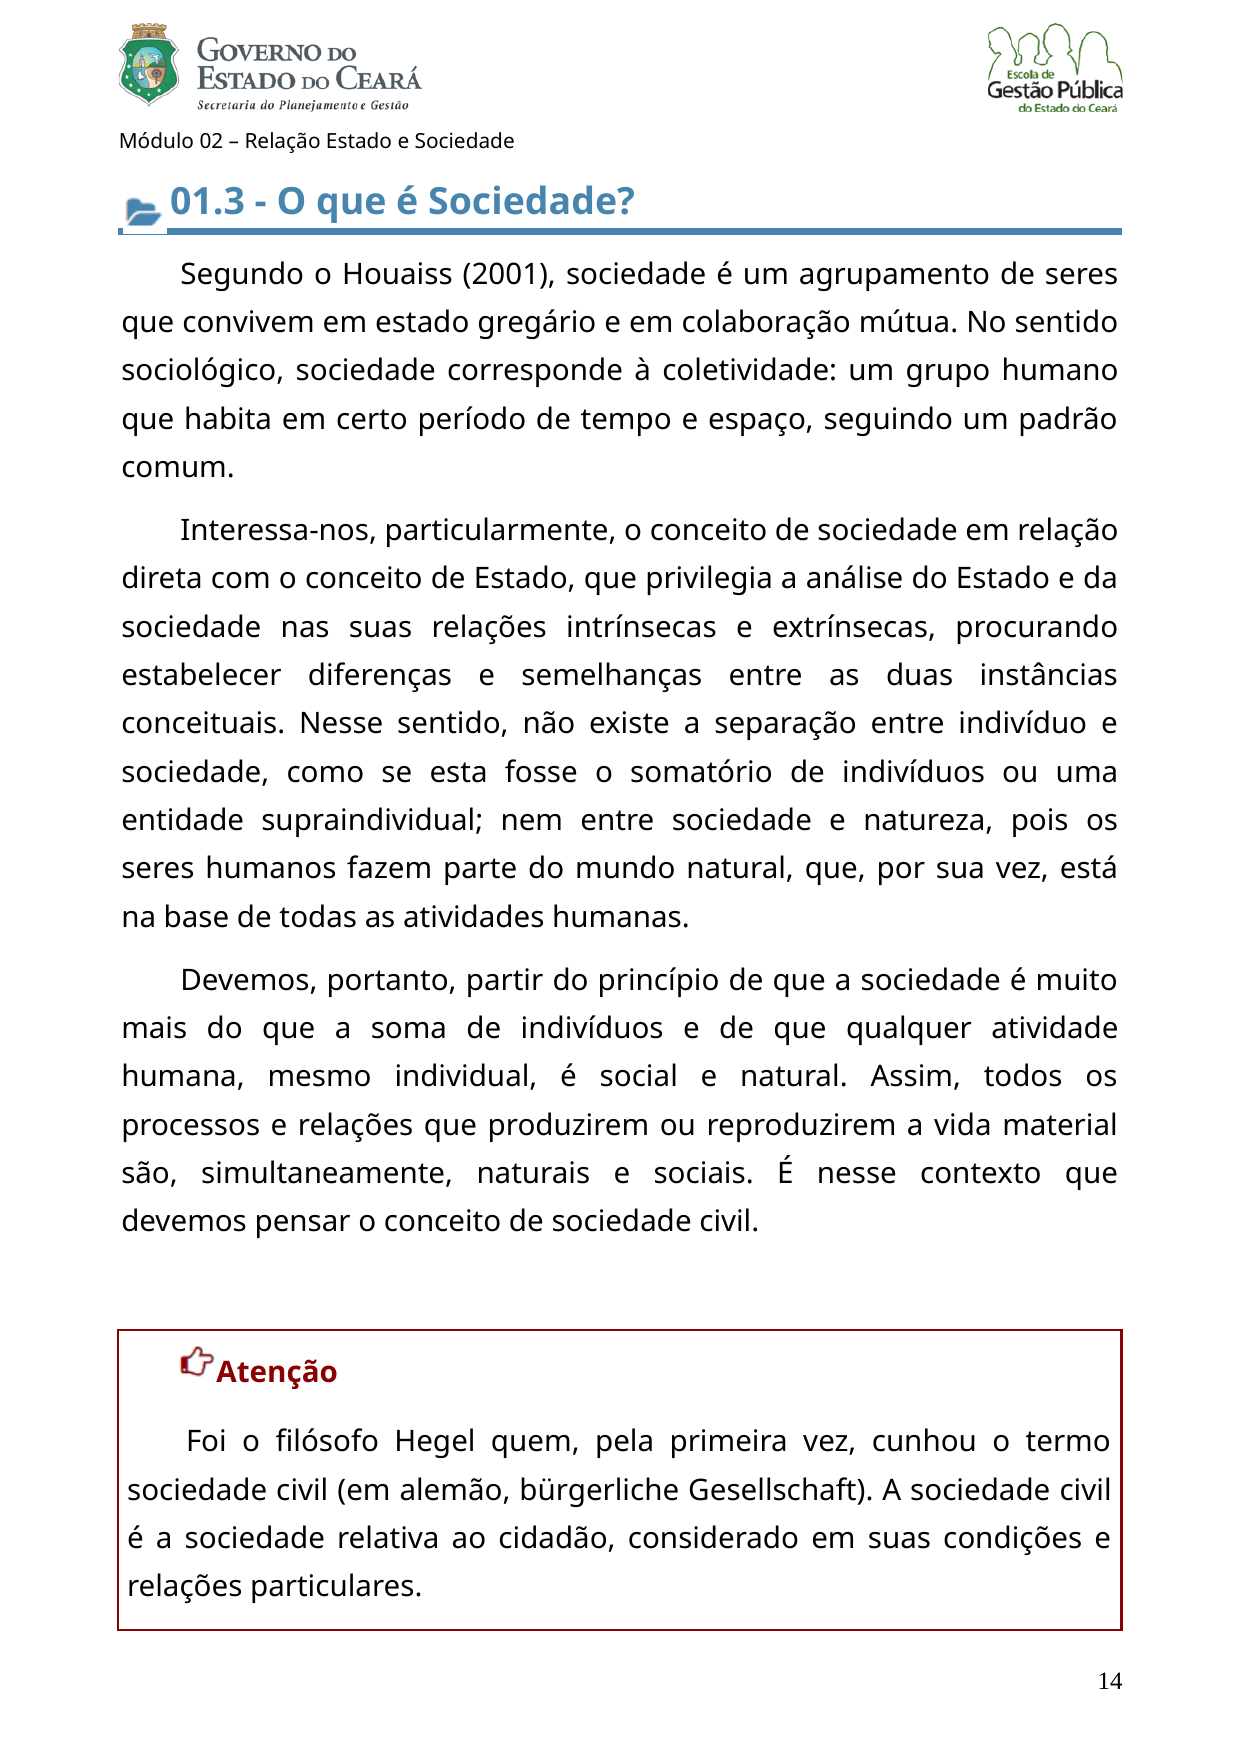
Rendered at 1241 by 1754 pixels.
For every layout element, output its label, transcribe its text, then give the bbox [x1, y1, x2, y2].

subtitle 01.3 - O que é Sociedade? [118, 172, 1122, 228]
text Devemos, portanto, partir do princípio de que a sociedade é muito mais do que a soma de indivíduos e de que qualquer atividade humana, mesmo individual, é social e natural. Assim, todos os processos e relações que produzirem ou reproduzirem a vida material são, simultaneamente, naturais e sociais. É nesse contexto que devemos pensar o conceito de sociedade civil. [118, 955, 1122, 1240]
text Interessa-nos, particularmente, o conceito de sociedade em relação direta com o conceito de Estado, que privilegia a análise do Estado e da sociedade nas suas relações intrínsecas e extrínsecas, procurando estabelecer diferenças e semelhanças entre as duas instâncias conceituais. Nesse sentido, não existe a separação entre indivíduo e sociedade, como se esta fosse o somatório de indivíduos ou uma entidade supraindividual; nem entre sociedade e natureza, pois os seres humanos fazem parte do mundo natural, que, por sua vez, está na base de todas as atividades humanas. [118, 506, 1122, 936]
text Segundo o Houaiss (2001), sociedade é um agrupamento de seres que convivem em estado gregário e em colaboração mútua. No sentido sociológico, sociedade corresponde à coletividade: um grupo humano que habita em certo período de tempo e espaço, seguindo um padrão comum. [118, 249, 1122, 486]
table_header Atenção Foi o filósofo Hegel quem, pela primeira vez, cunhou o termo sociedade civil (em alemão, bürgerliche Gesellschaft). A sociedade civil é a sociedade relativa ao cidadão, considerado em suas condições e relações particulares. [119, 1331, 1120, 1629]
picture [123, 196, 167, 234]
picture [118, 23, 1123, 112]
picture [177, 1344, 217, 1381]
